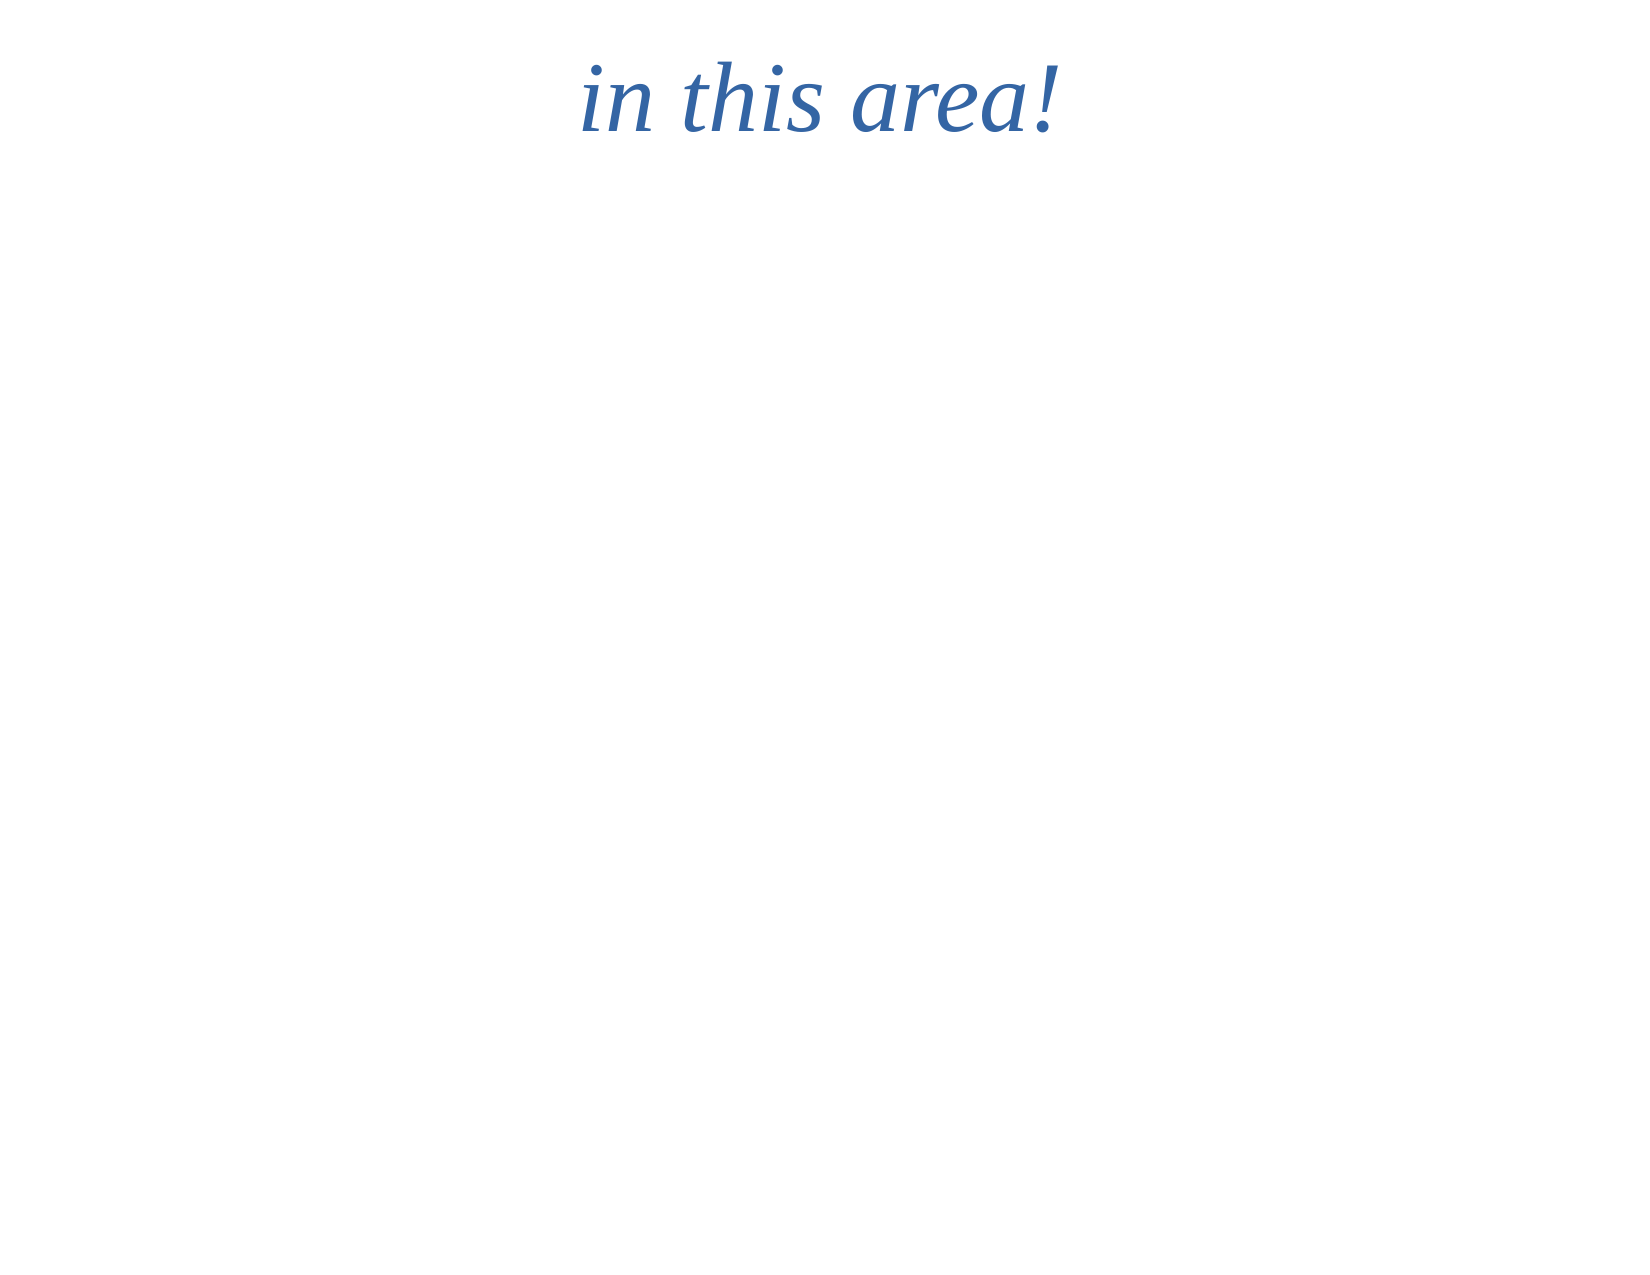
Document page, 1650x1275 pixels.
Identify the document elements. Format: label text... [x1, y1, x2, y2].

text in this area! [37, 37, 1612, 152]
